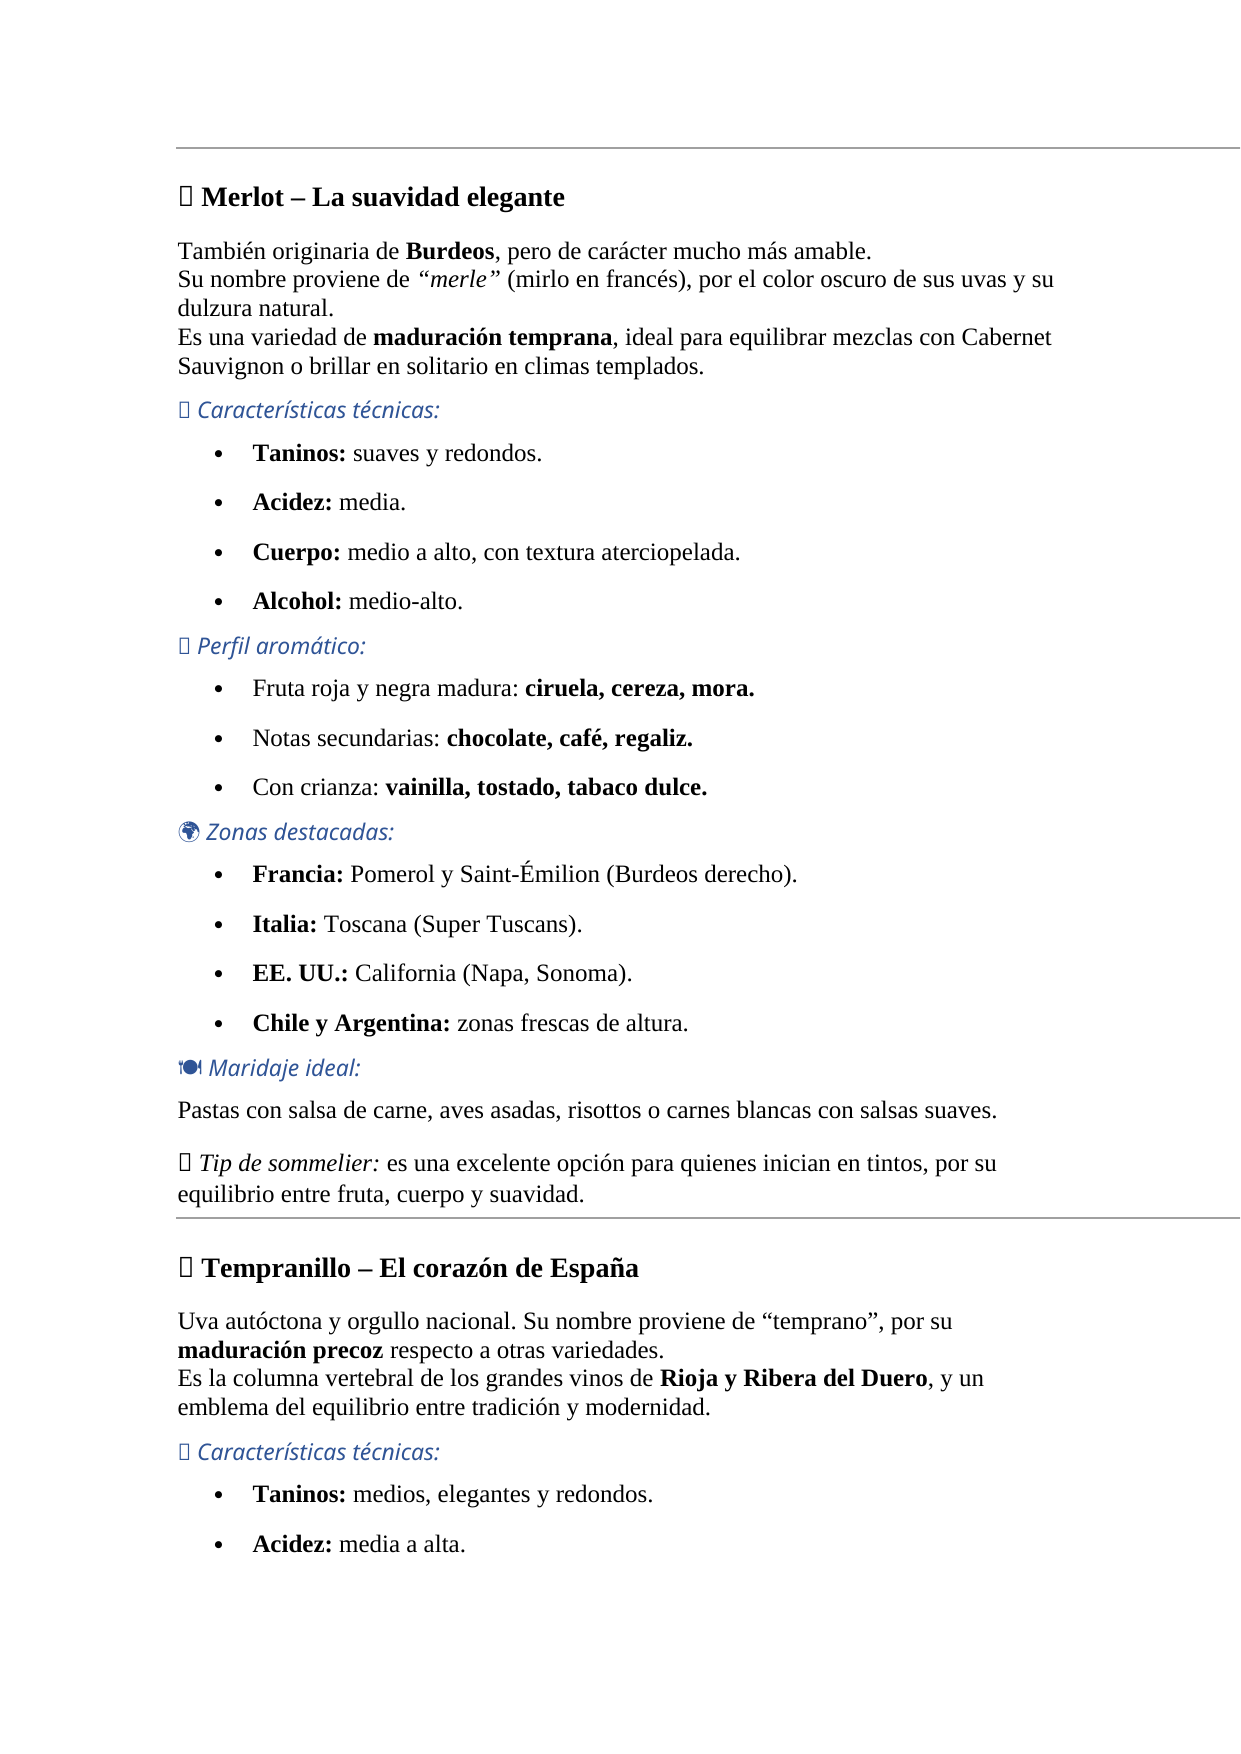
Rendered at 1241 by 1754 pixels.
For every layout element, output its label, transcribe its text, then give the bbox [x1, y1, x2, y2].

subtitle 🍇 Merlot – La suavidad elegante [177, 177, 1063, 215]
subtitle 🧪 Características técnicas: [177, 1436, 1063, 1467]
subtitle 🌍 Zonas destacadas: [177, 816, 1063, 847]
list Notas secundarias: chocolate, café, regaliz. [215, 723, 1063, 752]
list Taninos: medios, elegantes y redondos. [215, 1479, 1063, 1508]
subtitle 🍇 Tempranillo – El corazón de España [177, 1247, 1063, 1285]
text 💬 Tip de sommelier: es una excelente opción para quienes inician en tintos, por su equilibrio entre fruta, cuerpo y suavidad. [177, 1144, 1063, 1207]
list Acidez: media. [215, 487, 1063, 516]
list Taninos: suaves y redondos. [215, 438, 1063, 466]
list Cuerpo: medio a alto, con textura aterciopelada. [215, 537, 1063, 566]
list Italia: Toscana (Super Tuscans). [215, 909, 1063, 938]
list EE. UU.: California (Napa, Sonoma). [215, 958, 1063, 987]
subtitle 🧪 Características técnicas: [177, 394, 1063, 425]
text También originaria de Burdeos, pero de carácter mucho más amable. Su nombre proviene de “merle” (mirlo en francés), por el color oscuro de sus uvas y su dulzura natural. Es una variedad de maduración temprana, ideal para equilibrar mezclas con Cabernet Sauvignon o brillar en solitario en climas templados. [177, 236, 1063, 379]
subtitle 🌿 Perfil aromático: [177, 630, 1063, 661]
subtitle 🍽 Maridaje ideal: [177, 1051, 1063, 1083]
list Acidez: media a alta. [215, 1529, 1063, 1557]
list Fruta roja y negra madura: ciruela, cereza, mora. [215, 673, 1063, 702]
list Con crianza: vainilla, tostado, tabaco dulce. [215, 772, 1063, 801]
list Francia: Pomerol y Saint-Émilion (Burdeos derecho). [215, 859, 1063, 888]
list Alcohol: medio-alto. [215, 586, 1063, 615]
text Uva autóctona y orgullo nacional. Su nombre proviene de “temprano”, por su maduración precoz respecto a otras variedades. Es la columna vertebral de los grandes vinos de Rioja y Ribera del Duero, y un emblema del equilibrio entre tradición y modernidad. [177, 1306, 1063, 1421]
text Pastas con salsa de carne, aves asadas, risottos o carnes blancas con salsas suaves. [177, 1095, 1063, 1124]
list Chile y Argentina: zonas frescas de altura. [215, 1008, 1063, 1037]
